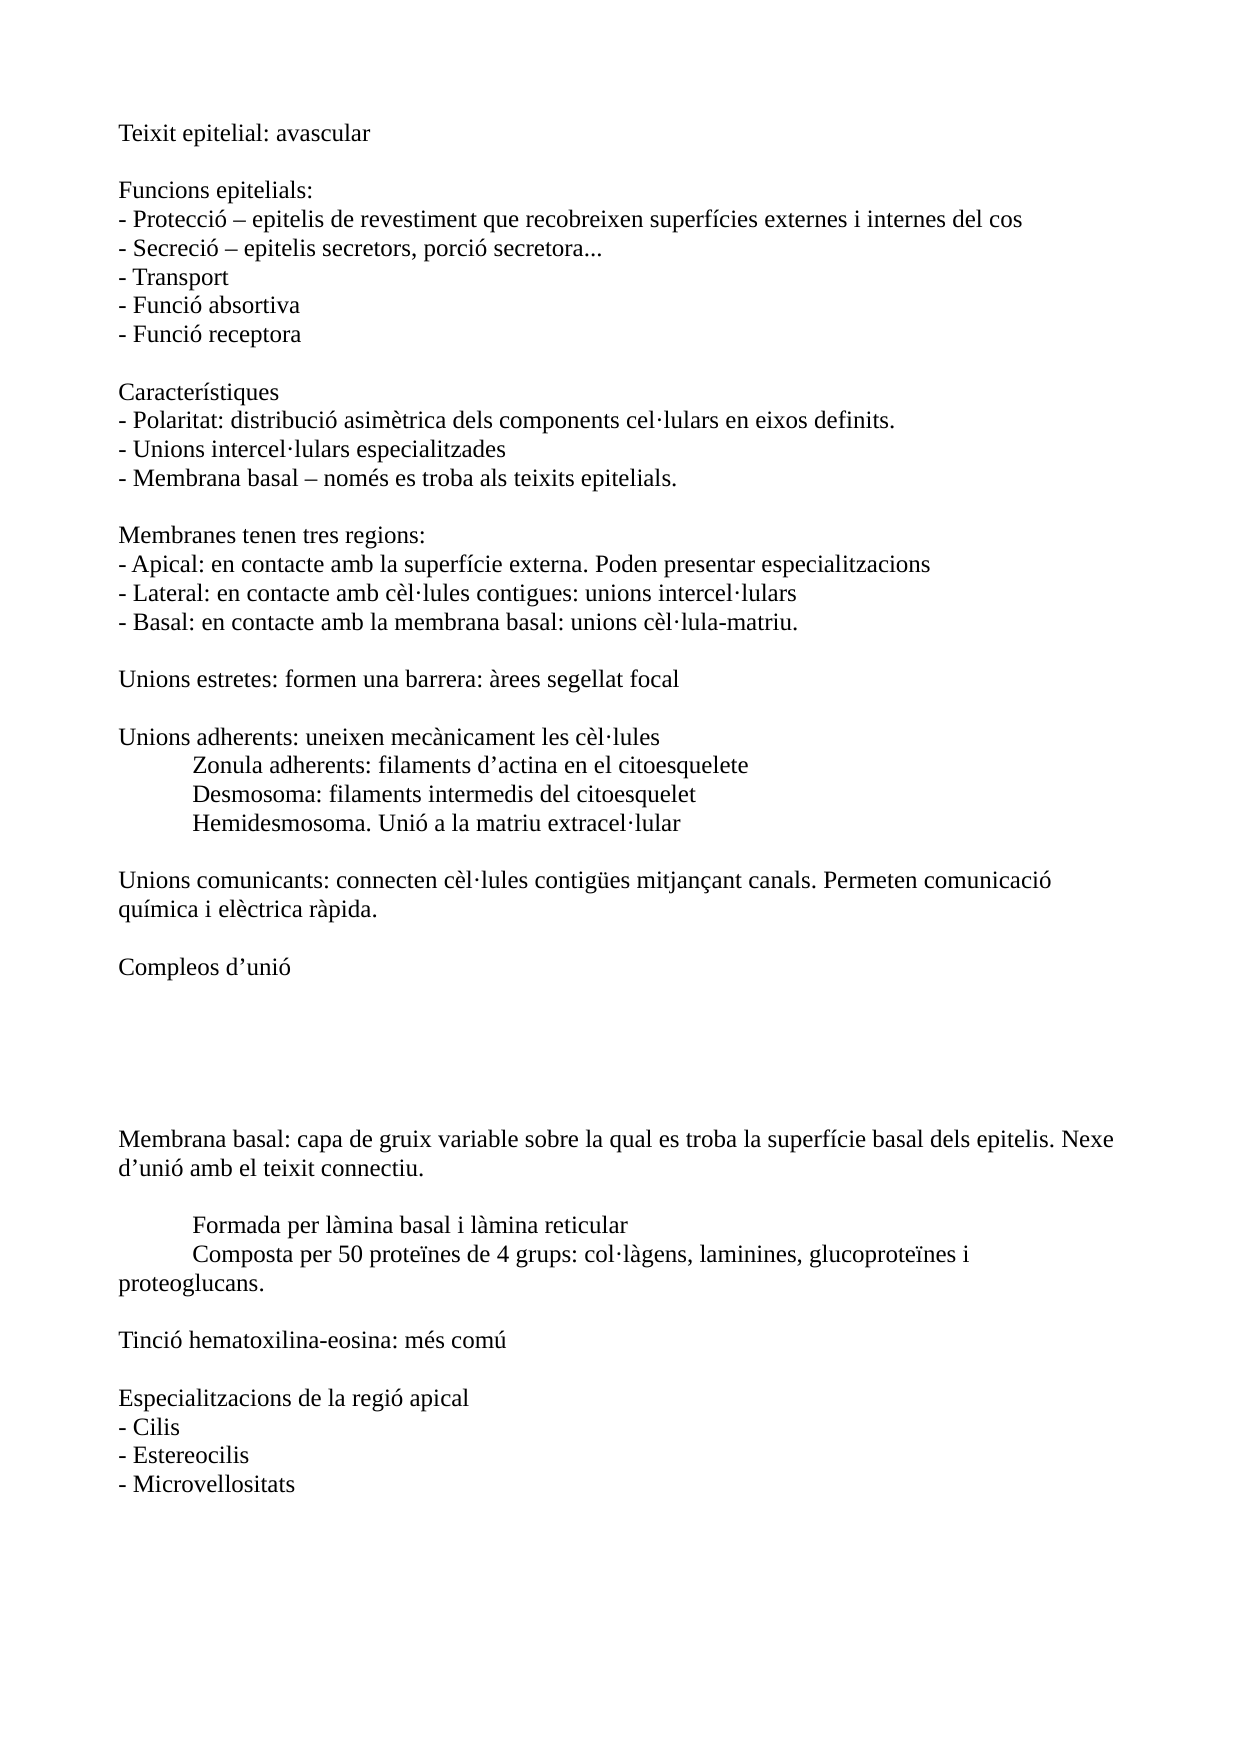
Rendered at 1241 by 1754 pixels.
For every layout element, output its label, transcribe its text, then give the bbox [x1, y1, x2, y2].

text - Membrana basal – només es troba als teixits epitelials. [118, 463, 1122, 492]
text Desmosoma: filaments intermedis del citoesquelet [118, 779, 1122, 808]
text - Protecció – epitelis de revestiment que recobreixen superfícies externes i internes del cos [118, 204, 1122, 233]
text - Secreció – epitelis secretors, porció secretora... [118, 233, 1122, 262]
text - Estereocilis [118, 1441, 1122, 1469]
text Teixit epitelial: avascular [118, 118, 1122, 147]
text Membrana basal: capa de gruix variable sobre la qual es troba la superfície basal dels epitelis. Nexe d’unió amb el teixit connectiu. [118, 1124, 1122, 1182]
text Unions adherents: uneixen mecànicament les cèl·lules [118, 693, 1122, 751]
text - Basal: en contacte amb la membrana basal: unions cèl·lula-matriu. [118, 607, 1122, 636]
text Zonula adherents: filaments d’actina en el citoesquelete [118, 751, 1122, 779]
text - Cilis [118, 1412, 1122, 1441]
text Especialitzacions de la regió apical [118, 1383, 1122, 1412]
text Funcions epitelials: [118, 176, 1122, 204]
text - Lateral: en contacte amb cèl·lules contigues: unions intercel·lulars [118, 578, 1122, 607]
text Hemidesmosoma. Unió a la matriu extracel·lular [118, 808, 1122, 837]
text Característiques [118, 377, 1122, 406]
text - Transport [118, 262, 1122, 291]
text - Polaritat: distribució asimètrica dels components cel·lulars en eixos definits. [118, 406, 1122, 434]
text Membranes tenen tres regions: [118, 521, 1122, 549]
text - Microvellositats [118, 1469, 1122, 1498]
text Tinció hematoxilina-eosina: més comú [118, 1326, 1122, 1354]
text - Funció absortiva [118, 291, 1122, 319]
text - Funció receptora [118, 319, 1122, 348]
text Unions comunicants: connecten cèl·lules contigües mitjançant canals. Permeten comunicació química i elèctrica ràpida. [118, 866, 1122, 923]
text Formada per làmina basal i làmina reticular [118, 1211, 1122, 1239]
text - Unions intercel·lulars especialitzades [118, 434, 1122, 463]
text Compleos d’unió [118, 952, 1122, 981]
text - Apical: en contacte amb la superfície externa. Poden presentar especialitzacions [118, 549, 1122, 578]
text Composta per 50 proteïnes de 4 grups: col·làgens, laminines, glucoproteïnes i proteoglucans. [118, 1239, 1122, 1297]
text Unions estretes: formen una barrera: àrees segellat focal [118, 664, 1122, 693]
